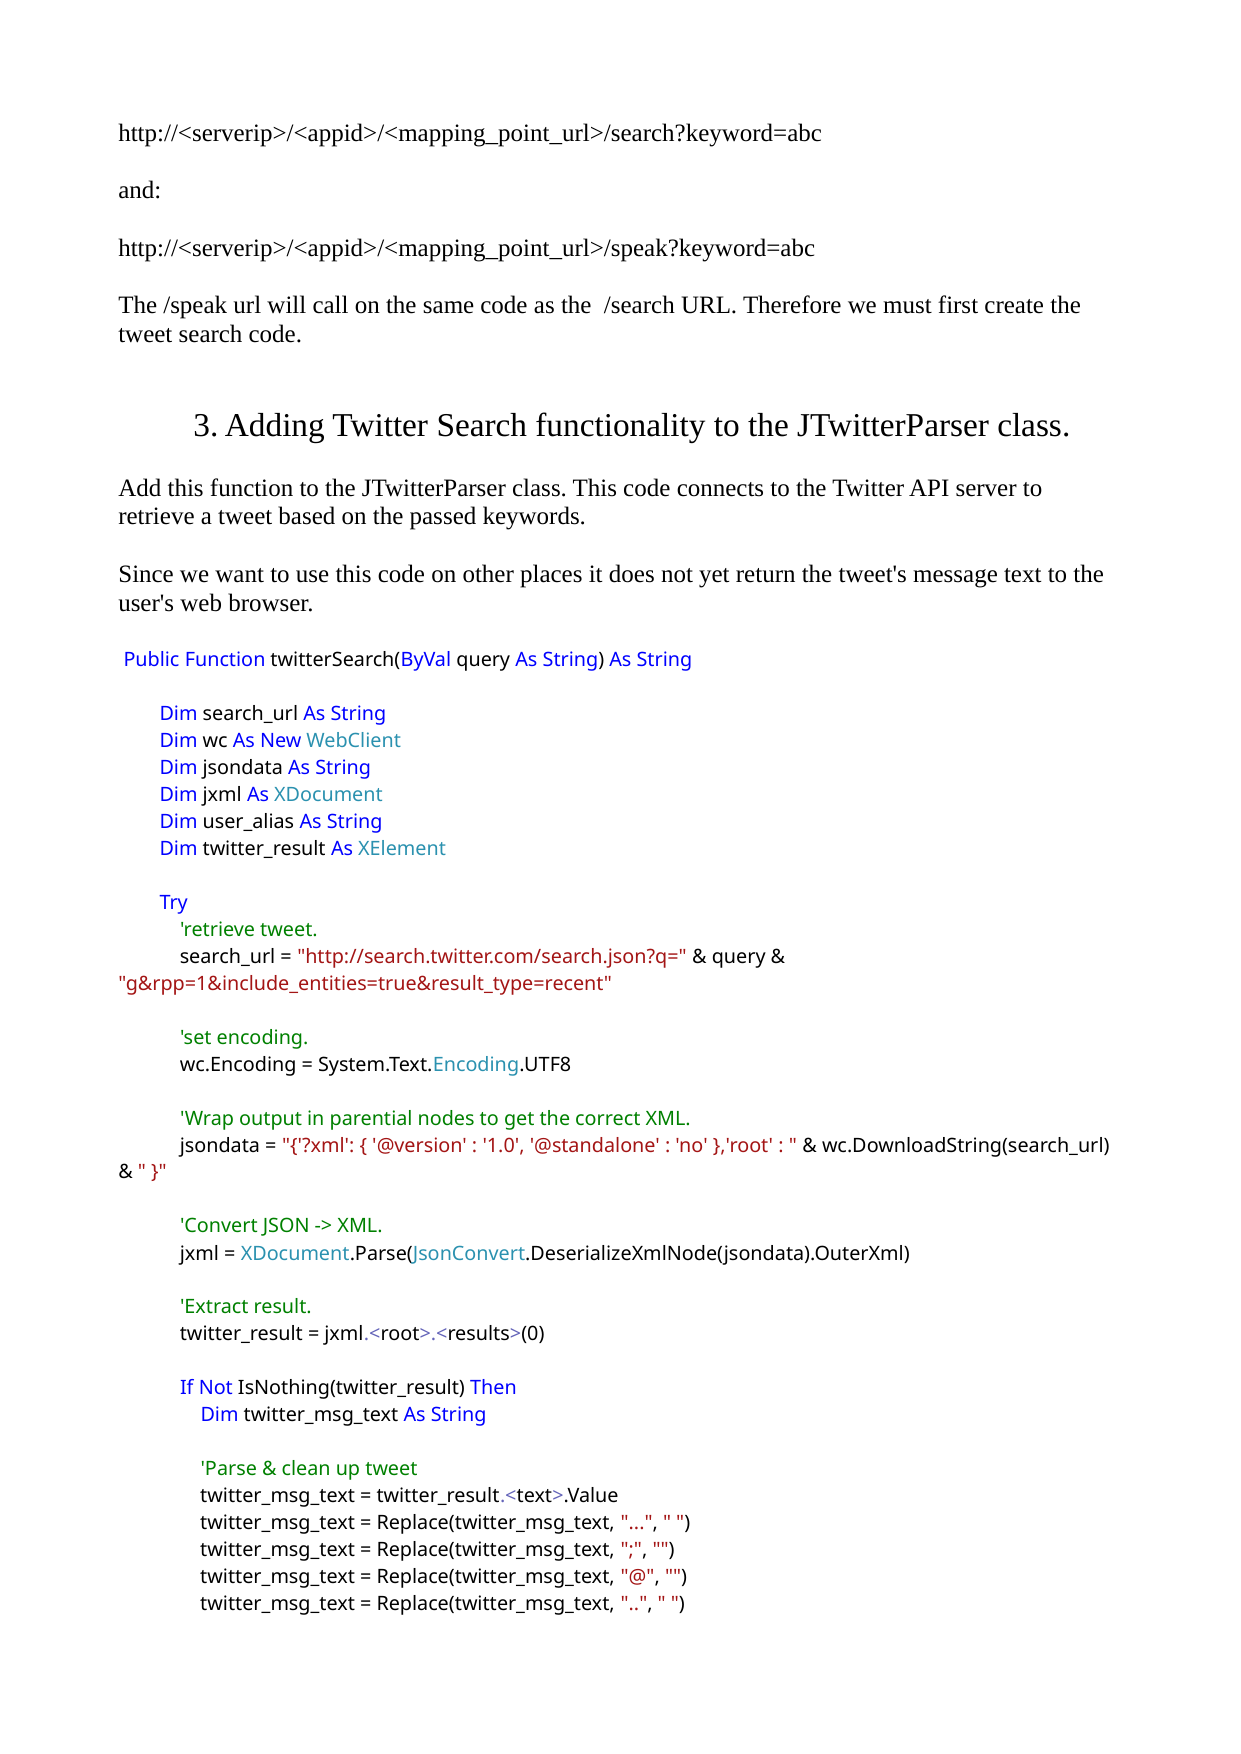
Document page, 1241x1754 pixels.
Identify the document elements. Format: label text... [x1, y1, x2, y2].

text jsondata = "{'?xml': { '@version' : '1.0', '@standalone' : 'no' },'root' : " & wc.DownloadString(search_url) & " }" [118, 1131, 1122, 1185]
text 'retrieve tweet. [118, 915, 1122, 942]
text jxml = XDocument.Parse(JsonConvert.DeserializeXmlNode(jsondata).OuterXml) [118, 1239, 1122, 1266]
text Dim jxml As XDocument [118, 780, 1122, 807]
text wc.Encoding = System.Text.Encoding.UTF8 [118, 1050, 1122, 1077]
text 'Wrap output in parential nodes to get the correct XML. [118, 1104, 1122, 1131]
text Public Function twitterSearch(ByVal query As String) As String [118, 645, 1122, 672]
text twitter_msg_text = twitter_result.<text>.Value [118, 1482, 1122, 1508]
text twitter_msg_text = Replace(twitter_msg_text, "@", "") [118, 1562, 1122, 1589]
text and: [118, 176, 1122, 204]
text The /speak url will call on the same code as the /search URL. Therefore we must first create the tweet search code. [118, 291, 1122, 348]
text twitter_msg_text = Replace(twitter_msg_text, ";", "") [118, 1536, 1122, 1562]
text twitter_msg_text = Replace(twitter_msg_text, "..", " ") [118, 1589, 1122, 1616]
text Dim wc As New WebClient [118, 726, 1122, 753]
text http://<serverip>/<appid>/<mapping_point_url>/speak?keyword=abc [118, 233, 1122, 262]
text Since we want to use this code on other places it does not yet return the tweet's message text to the user's web browser. [118, 559, 1122, 616]
text search_url = "http://search.twitter.com/search.json?q=" & query & "g&rpp=1&include_entities=true&result_type=recent" [118, 942, 1122, 996]
text 'set encoding. [118, 1023, 1122, 1050]
text Add this function to the JTwitterParser class. This code connects to the Twitter API server to retrieve a tweet based on the passed keywords. [118, 473, 1122, 530]
text Dim user_alias As String [118, 807, 1122, 834]
text twitter_msg_text = Replace(twitter_msg_text, "...", " ") [118, 1508, 1122, 1536]
text Dim jsondata As String [118, 753, 1122, 780]
text If Not IsNothing(twitter_result) Then [118, 1374, 1122, 1401]
text 'Convert JSON -> XML. [118, 1212, 1122, 1239]
text 'Extract result. [118, 1293, 1122, 1320]
text http://<serverip>/<appid>/<mapping_point_url>/search?keyword=abc [118, 118, 1122, 147]
text Dim search_url As String [118, 699, 1122, 726]
list 3. Adding Twitter Search functionality to the JTwitterParser class. [156, 406, 1122, 444]
text Try [118, 888, 1122, 915]
text twitter_result = jxml.<root>.<results>(0) [118, 1320, 1122, 1347]
text 'Parse & clean up tweet [118, 1454, 1122, 1482]
text Dim twitter_result As XElement [118, 834, 1122, 861]
text Dim twitter_msg_text As String [118, 1401, 1122, 1428]
